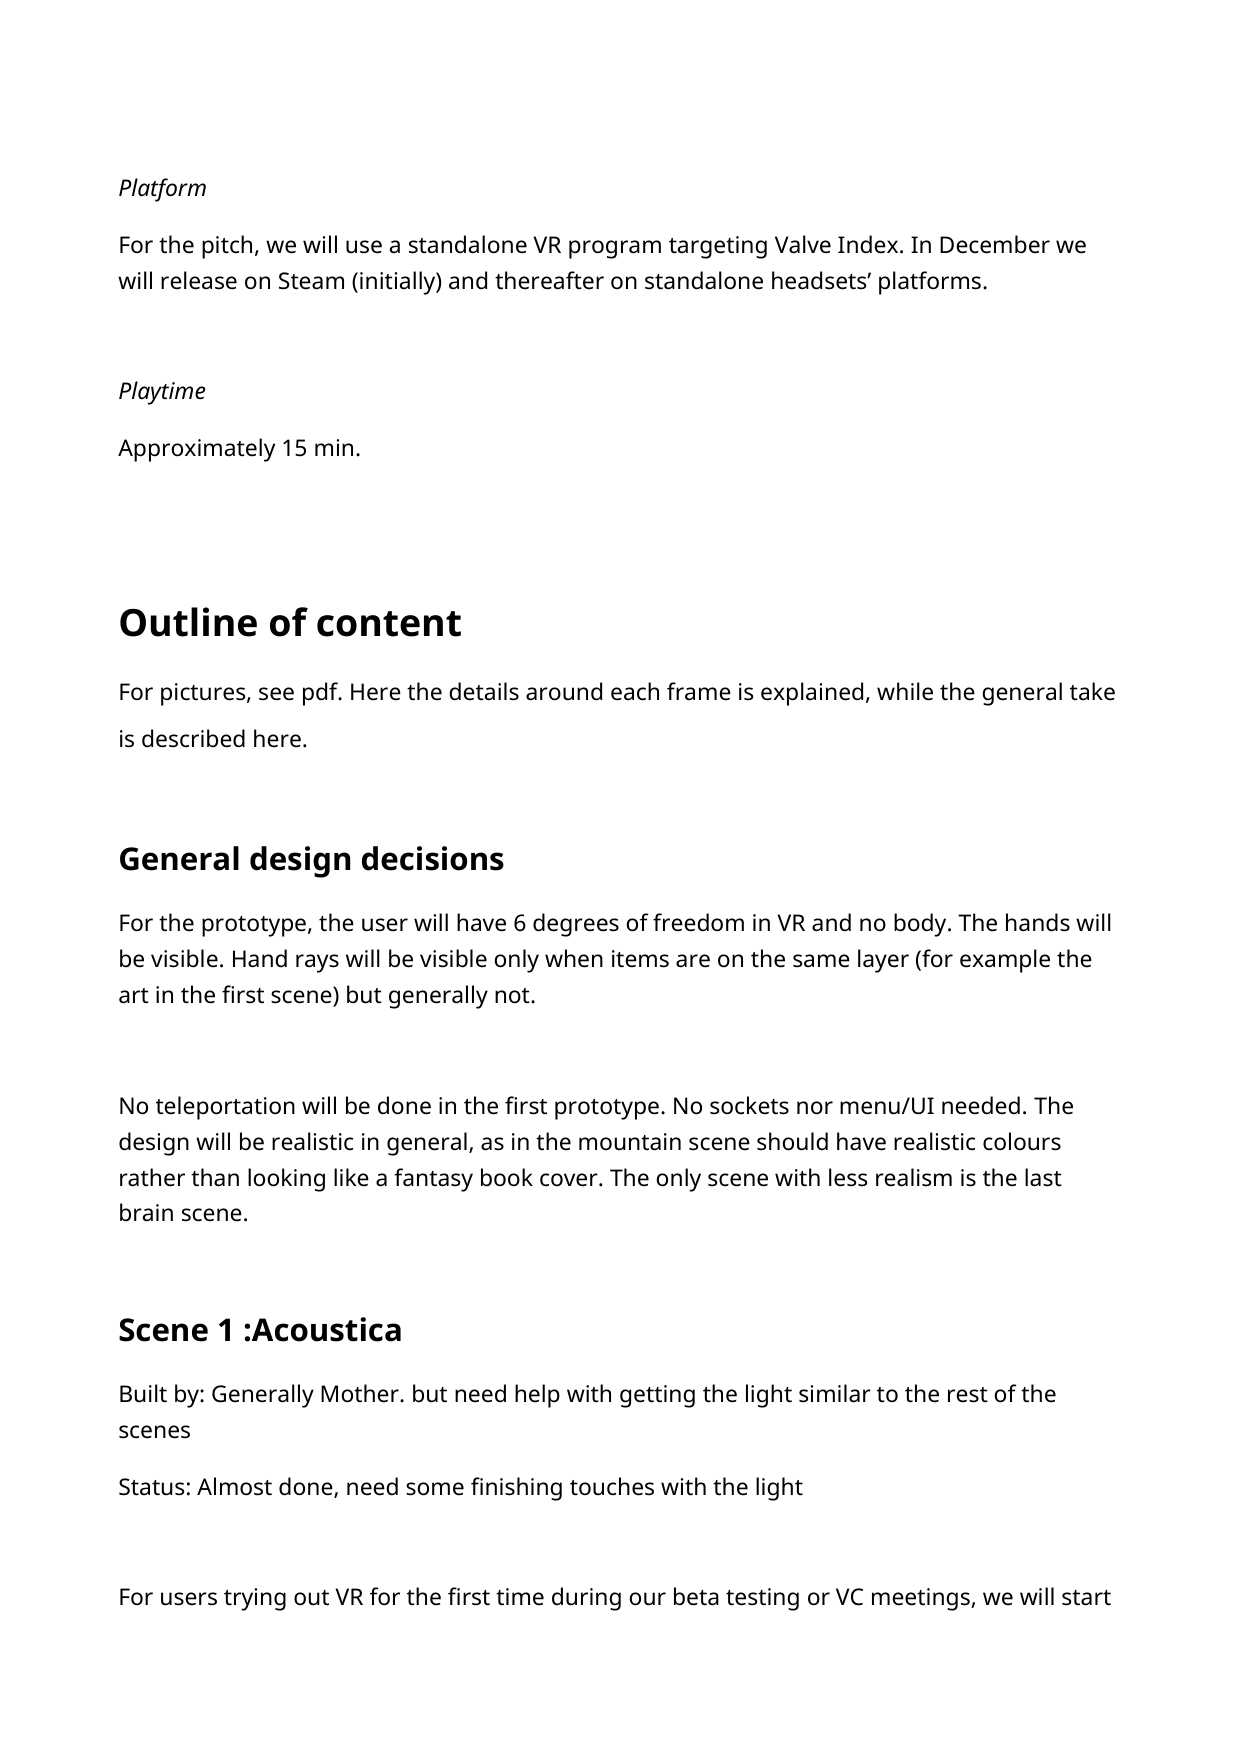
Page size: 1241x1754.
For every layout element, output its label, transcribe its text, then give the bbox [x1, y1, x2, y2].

text Outline of content [118, 597, 1122, 648]
text Status: Almost done, need some finishing touches with the light [118, 1471, 1122, 1502]
text For the pitch, we will use a standalone VR program targeting Valve Index. In December we will release on Steam (initially) and thereafter on standalone headsets’ platforms. [118, 229, 1122, 296]
text Built by: Generally Mother. but need help with getting the light similar to the rest of the scenes [118, 1378, 1122, 1445]
text Scene 1 :Acoustica [118, 1308, 1122, 1351]
text For users trying out VR for the first time during our beta testing or VC meetings, we will start [118, 1581, 1122, 1612]
text For pictures, see pdf. Here the details around each frame is explained, while the general take is described here. [118, 676, 1122, 756]
text Approximately 15 min. [118, 432, 1122, 463]
text No teleportation will be done in the first prototype. No sockets nor menu/UI needed. The design will be realistic in general, as in the mountain scene should have realistic colours rather than looking like a fantasy book cover. The only scene with less realism is the last brain scene. [118, 1089, 1122, 1229]
text Playtime [118, 375, 1122, 407]
text Platform [118, 172, 1122, 203]
text For the prototype, the user will have 6 degrees of freedom in VR and no body. The hands will be visible. Hand rays will be visible only when items are on the same layer (for example the art in the first scene) but generally not. [118, 907, 1122, 1010]
text General design decisions [118, 837, 1122, 880]
